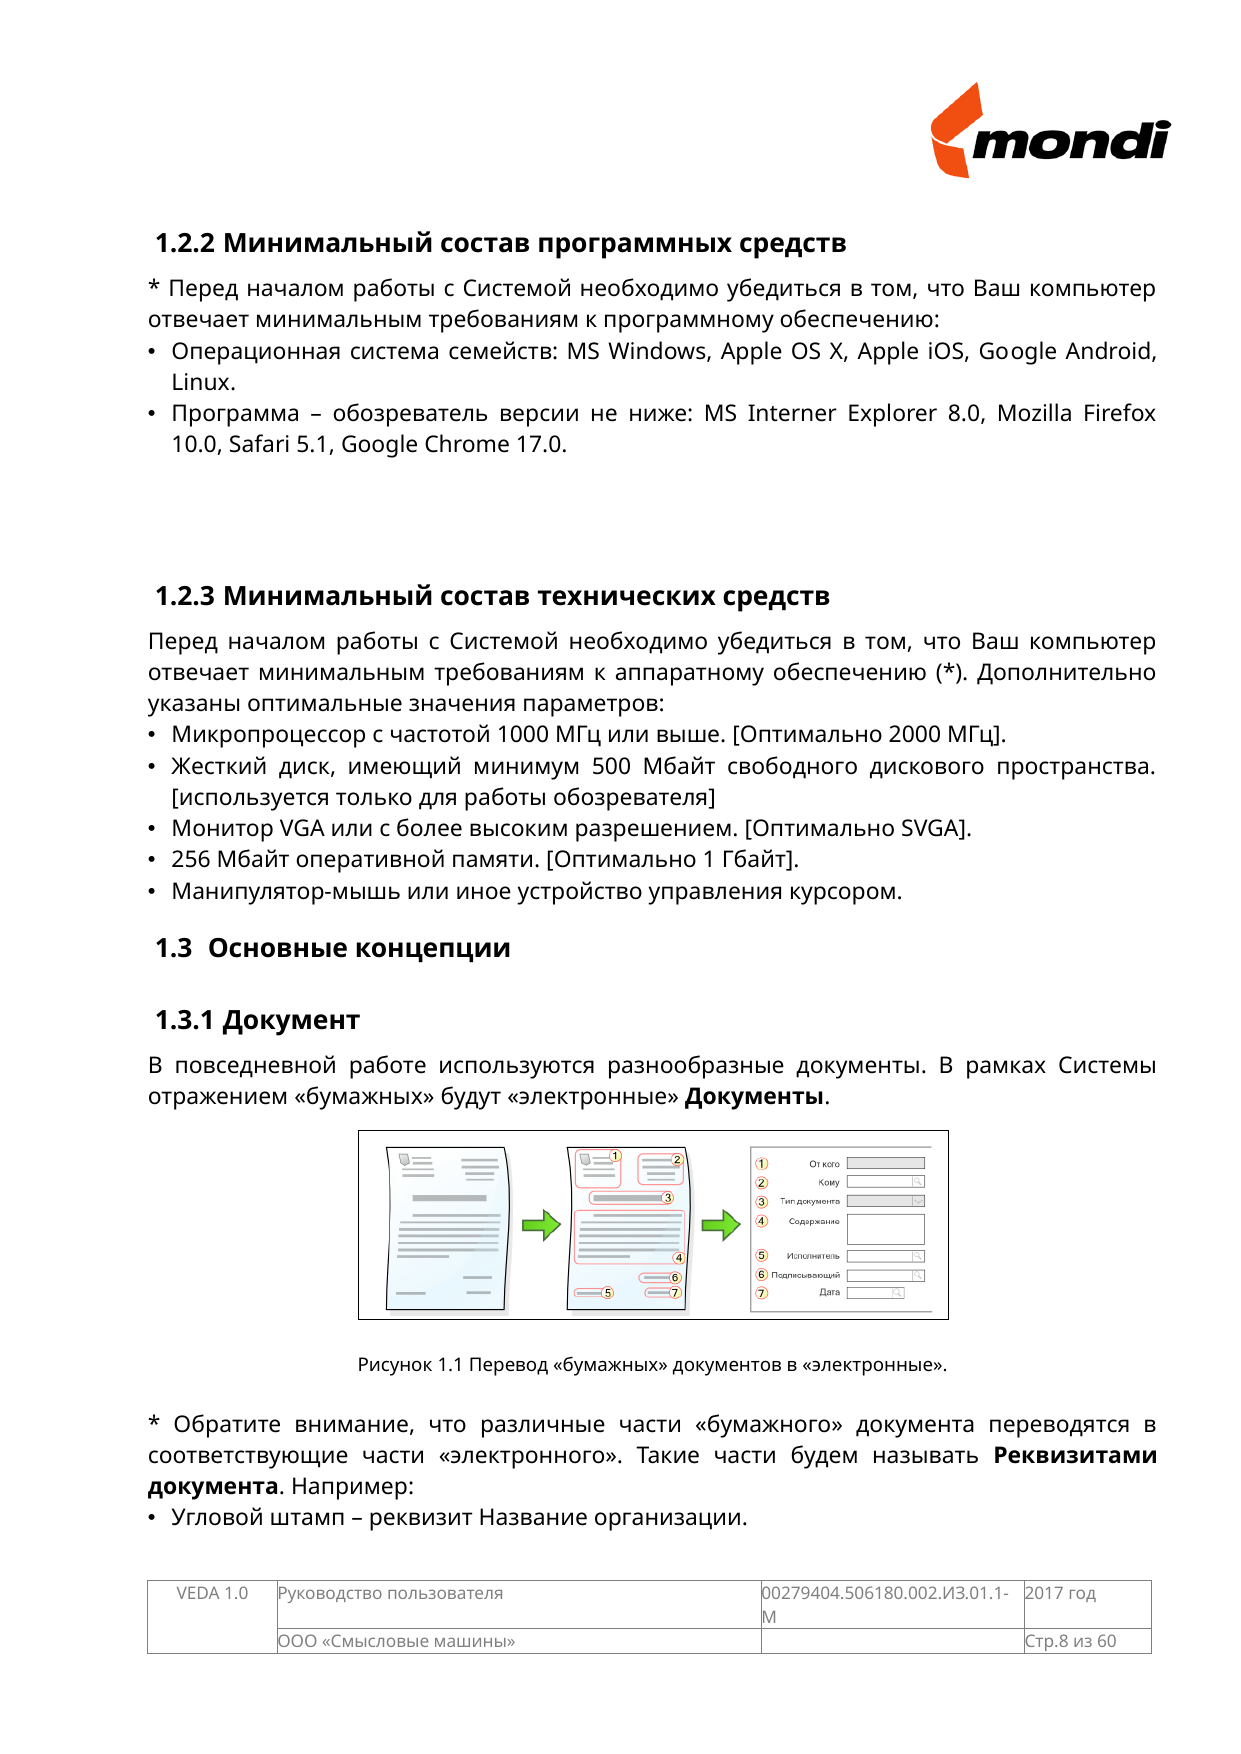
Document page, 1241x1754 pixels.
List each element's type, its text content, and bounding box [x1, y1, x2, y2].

text * Перед началом работы с Системой необходимо убедиться в том, что Ваш компьютер отвечает минимальным требованиям к программному обеспечению: [148, 272, 1157, 334]
subtitle Документ [148, 1001, 1157, 1037]
subtitle Минимальный состав технических средств [148, 577, 1157, 613]
subtitle Основные концепции [148, 929, 1157, 966]
text Перед началом работы с Системой необходимо убедиться в том, что Ваш компьютер отвечает минимальным требованиям к аппаратному обеспечению (*). Дополнительно указаны оптимальные значения параметров: [148, 625, 1157, 718]
picture [921, 76, 1181, 188]
text В повседневной работе используются разнообразные документы. В рамках Системы отражением «бумажных» будут «электронные» Документы. [148, 1049, 1157, 1111]
picture [361, 1133, 946, 1317]
list Микропроцессор с частотой 1000 МГц или выше. [Оптимально 2000 МГц]. [148, 718, 1157, 750]
list Манипулятор-мышь или иное устройство управления курсором. [148, 875, 1157, 906]
subtitle Минимальный состав программных средств [148, 224, 1157, 260]
list Монитор VGA или с более высоким разрешением. [Оптимально SVGA]. [148, 812, 1157, 843]
list Программа – обозреватель версии не ниже: MS Interner Explorer 8.0, Mozilla Firefox 10.0, Safari 5.1, Google Chrome 17.0. [148, 397, 1157, 459]
list 256 Мбайт оперативной памяти. [Оптимально 1 Гбайт]. [148, 843, 1157, 875]
list Угловой штамп – реквизит Название организации. [148, 1501, 1157, 1533]
list Жесткий диск, имеющий минимум 500 Мбайт свободного дискового пространства. [используется только для работы обозревателя] [148, 750, 1157, 812]
text * Обратите внимание, что различные части «бумажного» документа переводятся в соответствующие части «электронного». Такие части будем называть Реквизитами документа. Например: [148, 1408, 1157, 1501]
list Операционная система семейств: MS Windows, Apple OS X, Apple iOS, Google Android, Linux. [148, 334, 1157, 397]
text Рисунок 1.1 Перевод «бумажных» документов в «электронные». [148, 1351, 1157, 1376]
